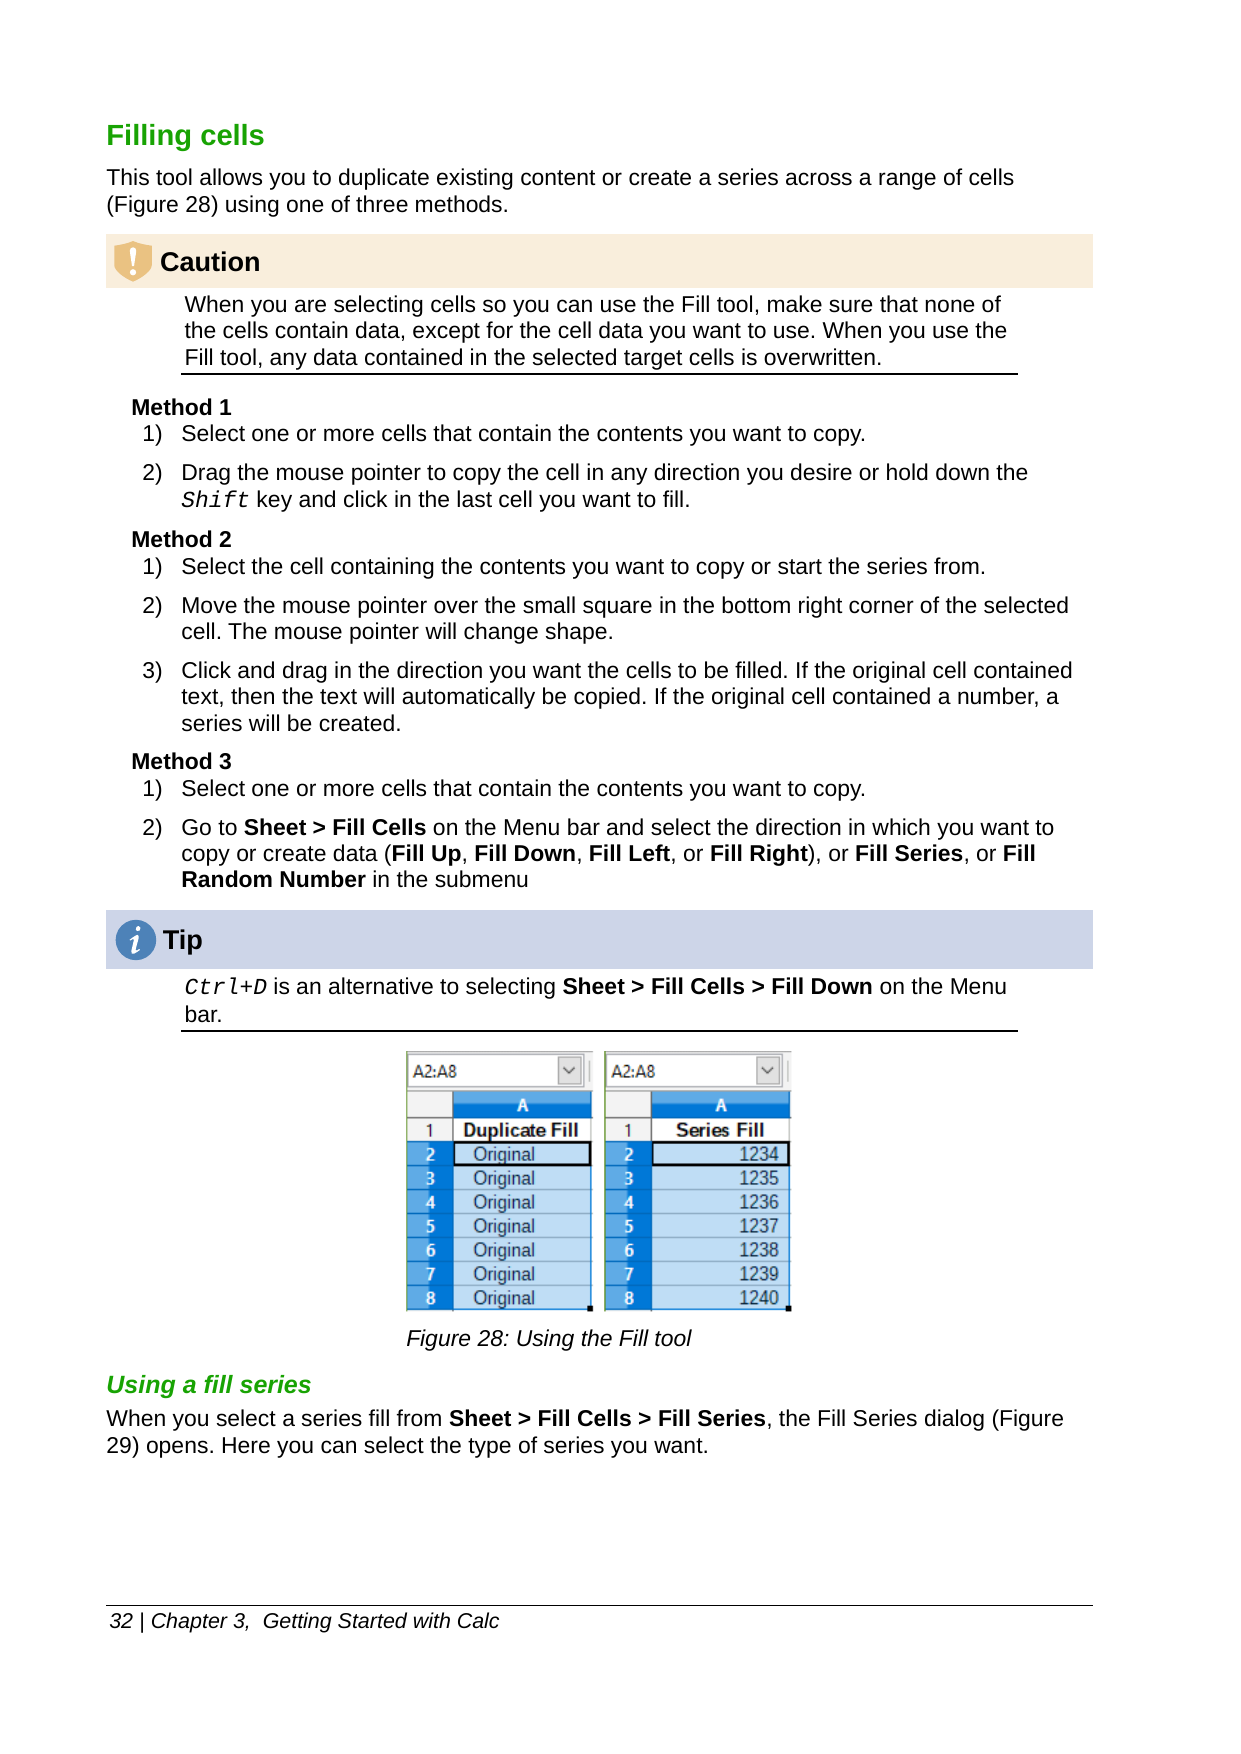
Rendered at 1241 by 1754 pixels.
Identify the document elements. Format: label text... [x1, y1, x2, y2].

text This tool allows you to duplicate existing content or create a series across a range of cells (Figure 28) using one of three methods. [106, 164, 1093, 217]
text Figure 28: Using the Fill tool [406, 1325, 793, 1352]
text Method 1 [131, 394, 1093, 420]
subtitle Using a fill series [106, 1370, 1093, 1399]
text When you are selecting cells so you can use the Fill tool, make sure that none of the cells contain data, except for the cell data you want to use. When you use the Fill tool, any data contained in the selected target cells is overwritten. [181, 288, 1018, 373]
list Select the cell containing the contents you want to copy or start the series from. [162, 553, 1093, 579]
text Method 3 [131, 748, 1093, 775]
picture [406, 1051, 793, 1313]
text When you select a series fill from Sheet > Fill Cells > Fill Series, the Fill Series dialog (Figure 29) opens. Here you can select the type of series you want. [106, 1405, 1093, 1458]
subtitle Tip [106, 910, 1093, 969]
text Ctrl+D is an alternative to selecting Sheet > Fill Cells > Fill Down on the Menu bar. [181, 969, 1018, 1030]
subtitle Filling cells [106, 118, 1093, 152]
list Click and drag in the direction you want the cells to be filled. If the original cell contained text, then the text will automatically be copied. If the original cell contained a number, a series will be created. [162, 657, 1093, 736]
list Select one or more cells that contain the contents you want to copy. [162, 775, 1093, 801]
list Move the mouse pointer over the small square in the bottom right corner of the selected cell. The mouse pointer will change shape. [162, 592, 1093, 644]
text Method 2 [131, 526, 1093, 553]
list Drag the mouse pointer to copy the cell in any direction you desire or hold down the Shift key and click in the last cell you want to fill. [162, 459, 1093, 514]
list Go to Sheet > Fill Cells on the Menu bar and select the direction in which you want to copy or create data (Fill Up, Fill Down, Fill Left, or Fill Right), or Fill Series, or Fill Random Number in the submenu [162, 813, 1093, 893]
list Select one or more cells that contain the contents you want to copy. [162, 420, 1093, 447]
subtitle Caution [106, 234, 1093, 288]
